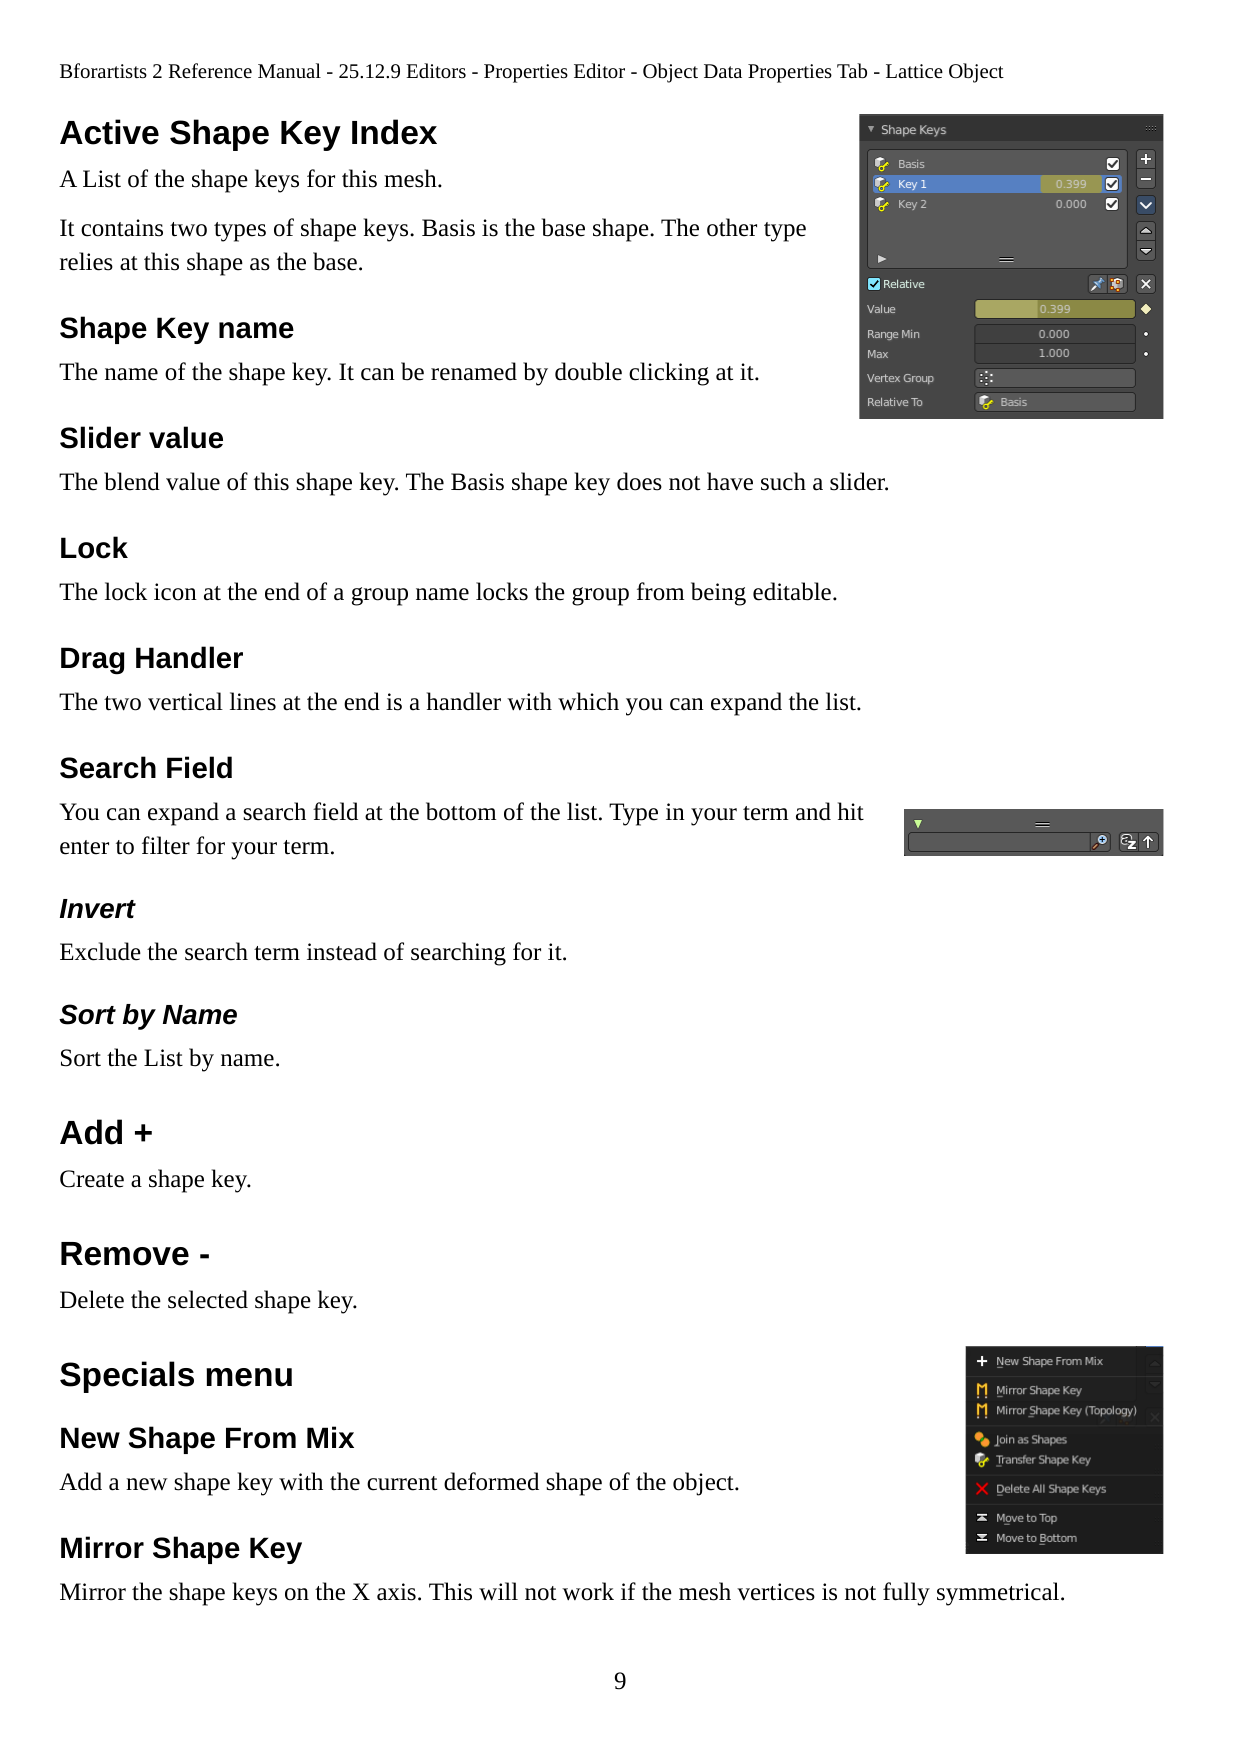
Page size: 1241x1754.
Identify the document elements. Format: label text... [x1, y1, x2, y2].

picture [904, 809, 1164, 856]
subtitle Remove - [59, 1234, 1181, 1273]
text Sort the List by name. [59, 1043, 1181, 1072]
subtitle [1164, 1355, 1181, 1394]
text The lock icon at the end of a group name locks the group from being editable. [59, 577, 1181, 606]
text Delete the selected shape key. [59, 1285, 1181, 1314]
subtitle [1164, 311, 1181, 345]
subtitle Slider value [59, 421, 1181, 454]
text A List of the shape keys for this mesh. [59, 164, 859, 192]
text It contains two types of shape keys. Basis is the base shape. The other type relies at this shape as the base. [59, 213, 859, 276]
picture [965, 1346, 1164, 1554]
text The two vertical lines at the end is a handler with which you can expand the list. [59, 687, 1181, 716]
subtitle [1164, 1421, 1181, 1454]
subtitle Sort by Name [59, 999, 1181, 1031]
subtitle Lock [59, 531, 1181, 564]
subtitle Active Shape Key Index [59, 113, 1181, 151]
subtitle Specials menu [59, 1355, 965, 1394]
text Add a new shape key with the current deformed shape of the object. [59, 1467, 965, 1496]
subtitle Mirror Shape Key [59, 1531, 1181, 1564]
text Mirror the shape keys on the X axis. This will not work if the mesh vertices is not fully symmetrical. [59, 1577, 1181, 1606]
subtitle New Shape From Mix [59, 1421, 965, 1454]
subtitle Add + [59, 1113, 1181, 1152]
text The name of the shape key. It can be renamed by double clicking at it. [59, 357, 859, 386]
text Create a shape key. [59, 1164, 1181, 1193]
picture [859, 114, 1164, 419]
text You can expand a search field at the bottom of the list. Type in your term and hit enter to filter for your term. [59, 797, 1181, 860]
subtitle Invert [59, 893, 1181, 925]
subtitle Search Field [59, 751, 1181, 784]
subtitle Shape Key name [59, 311, 859, 345]
subtitle Drag Handler [59, 641, 1181, 674]
text Exclude the search term instead of searching for it. [59, 937, 1181, 966]
text The blend value of this shape key. The Basis shape key does not have such a slider. [59, 467, 1181, 496]
